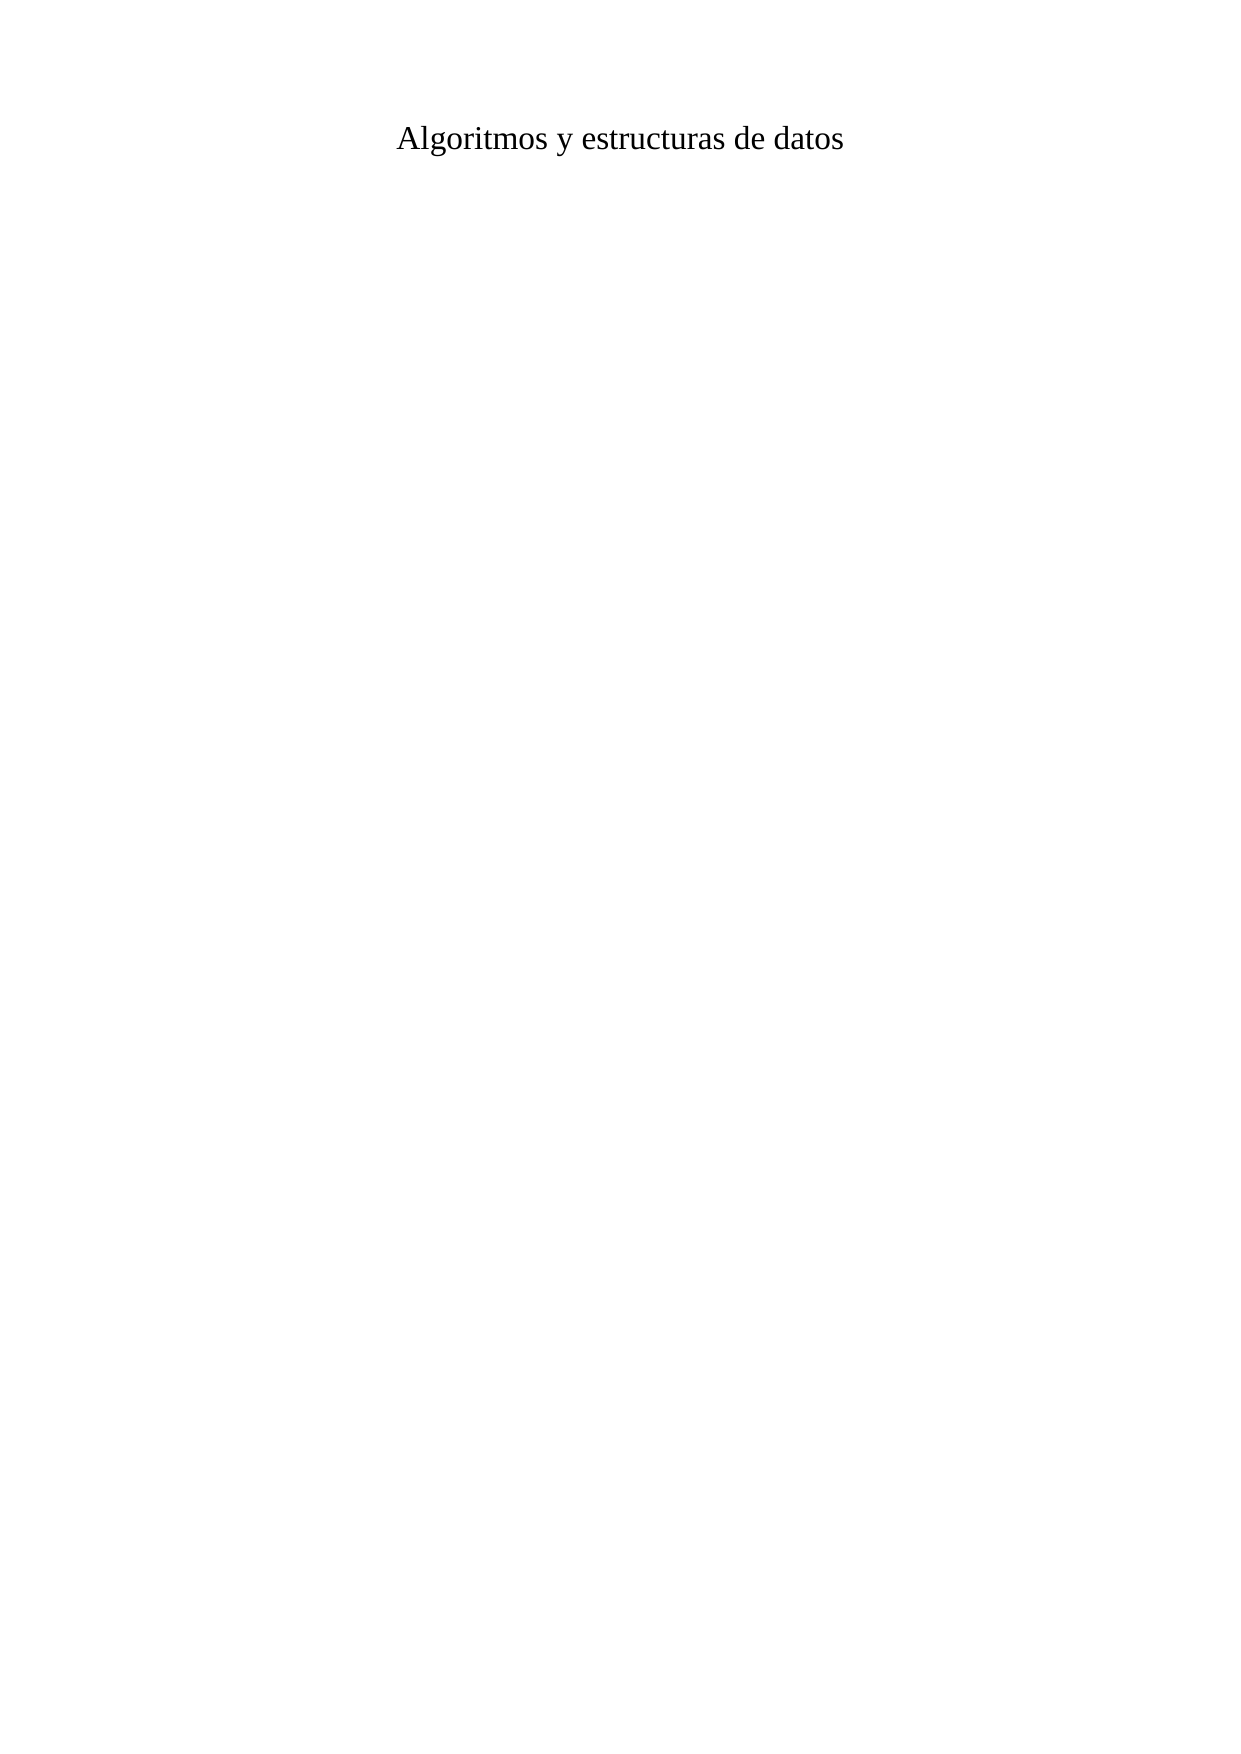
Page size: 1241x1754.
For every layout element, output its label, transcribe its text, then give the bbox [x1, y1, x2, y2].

text Algoritmos y estructuras de datos [118, 118, 1122, 156]
